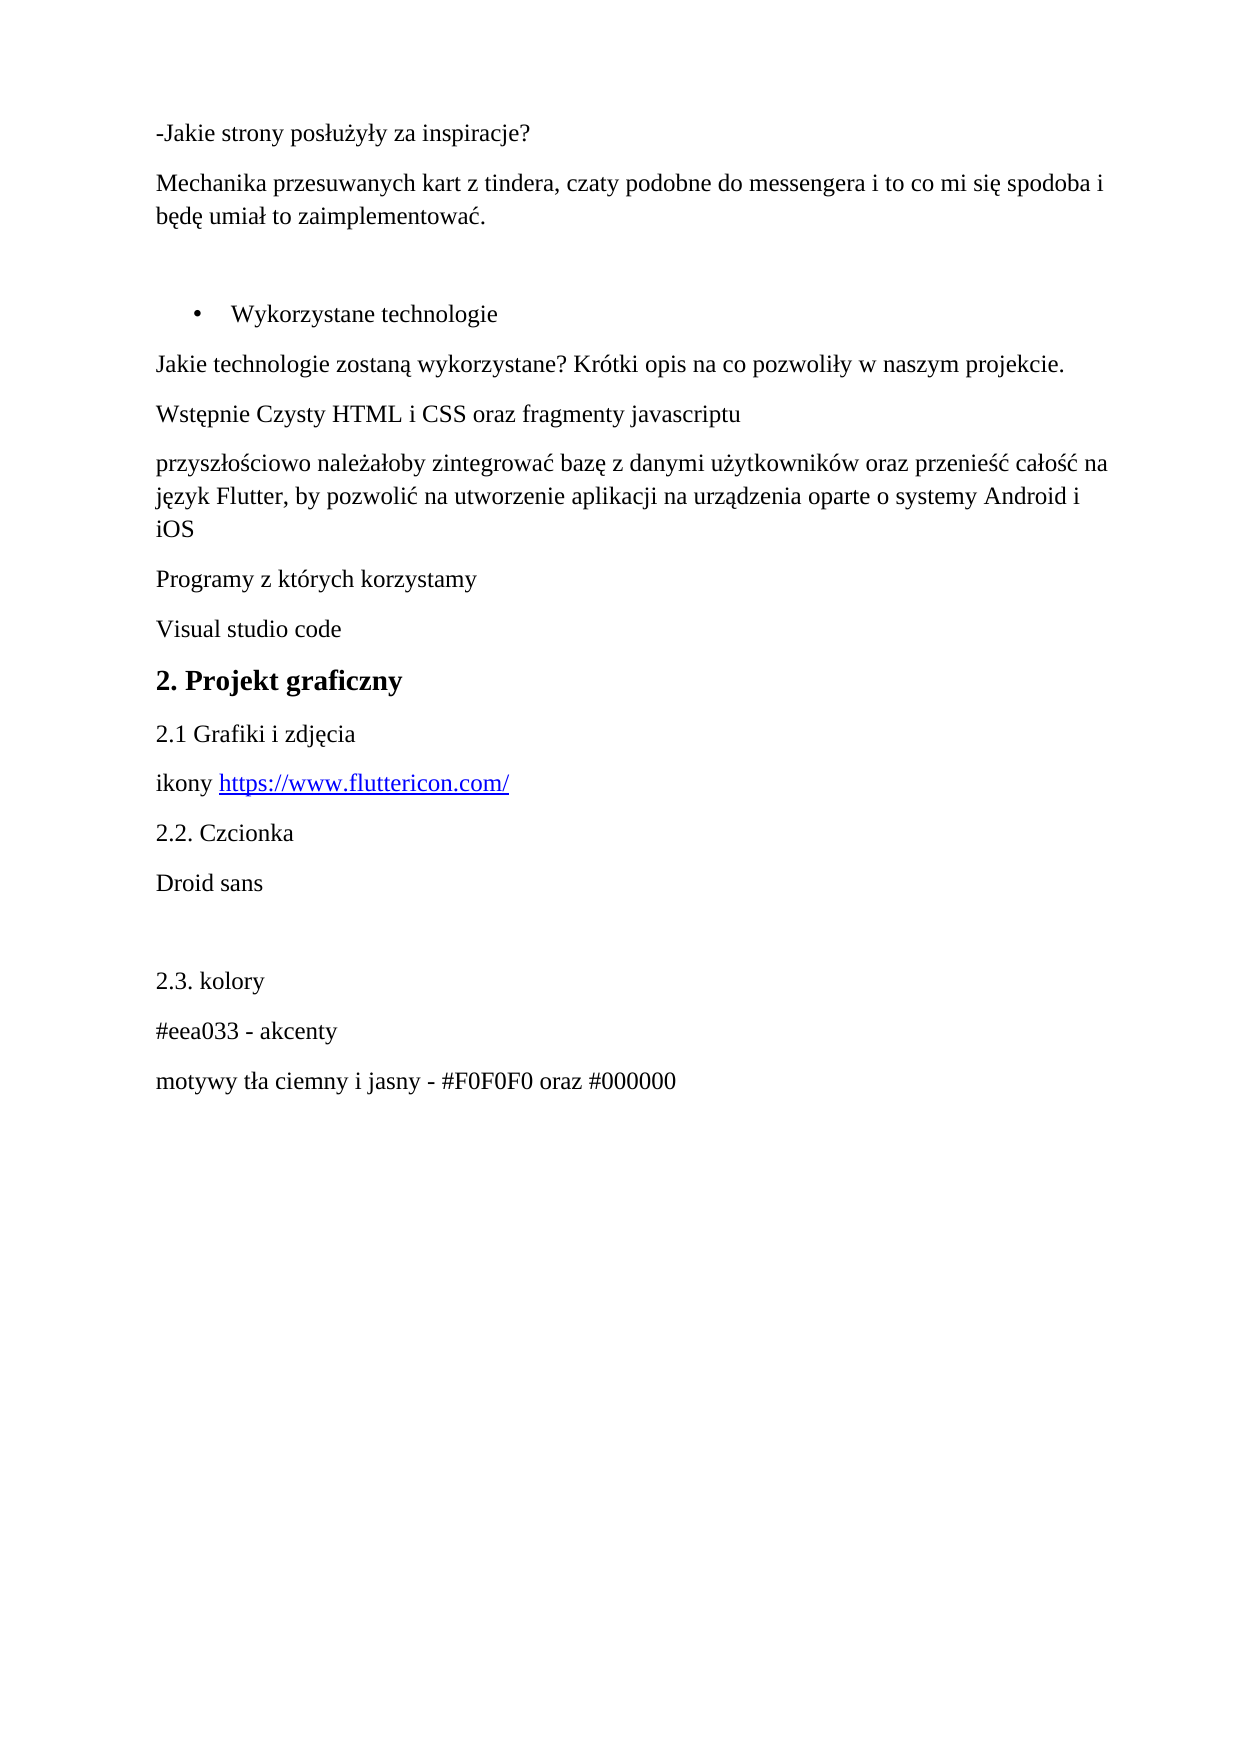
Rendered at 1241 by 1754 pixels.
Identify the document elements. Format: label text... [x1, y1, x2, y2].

text 2.2. Czcionka [156, 818, 1122, 847]
list Wykorzystane technologie [156, 299, 1122, 328]
text Jakie technologie zostaną wykorzystane? Krótki opis na co pozwoliły w naszym projekcie. [156, 349, 1122, 378]
text 2.3. kolory [156, 966, 1122, 995]
text Programy z których korzystamy [156, 564, 1122, 593]
text motywy tła ciemny i jasny - #F0F0F0 oraz #000000 [156, 1066, 1122, 1094]
text ikony https://www.fluttericon.com/ [156, 768, 1122, 797]
text #eea033 - akcenty [156, 1016, 1122, 1045]
text Wstępnie Czysty HTML i CSS oraz fragmenty javascriptu [156, 399, 1122, 427]
text 2. Projekt graficzny [156, 663, 1122, 697]
text 2.1 Grafiki i zdjęcia [156, 719, 1122, 747]
text -Jakie strony posłużyły za inspiracje? [156, 118, 1122, 147]
text Droid sans [156, 868, 1122, 897]
text Mechanika przesuwanych kart z tindera, czaty podobne do messengera i to co mi się spodoba i będę umiał to zaimplementować. [156, 168, 1122, 229]
text Visual studio code [156, 614, 1122, 643]
text przyszłościowo należałoby zintegrować bazę z danymi użytkowników oraz przenieść całość na język Flutter, by pozwolić na utworzenie aplikacji na urządzenia oparte o systemy Android i iOS [156, 448, 1122, 543]
